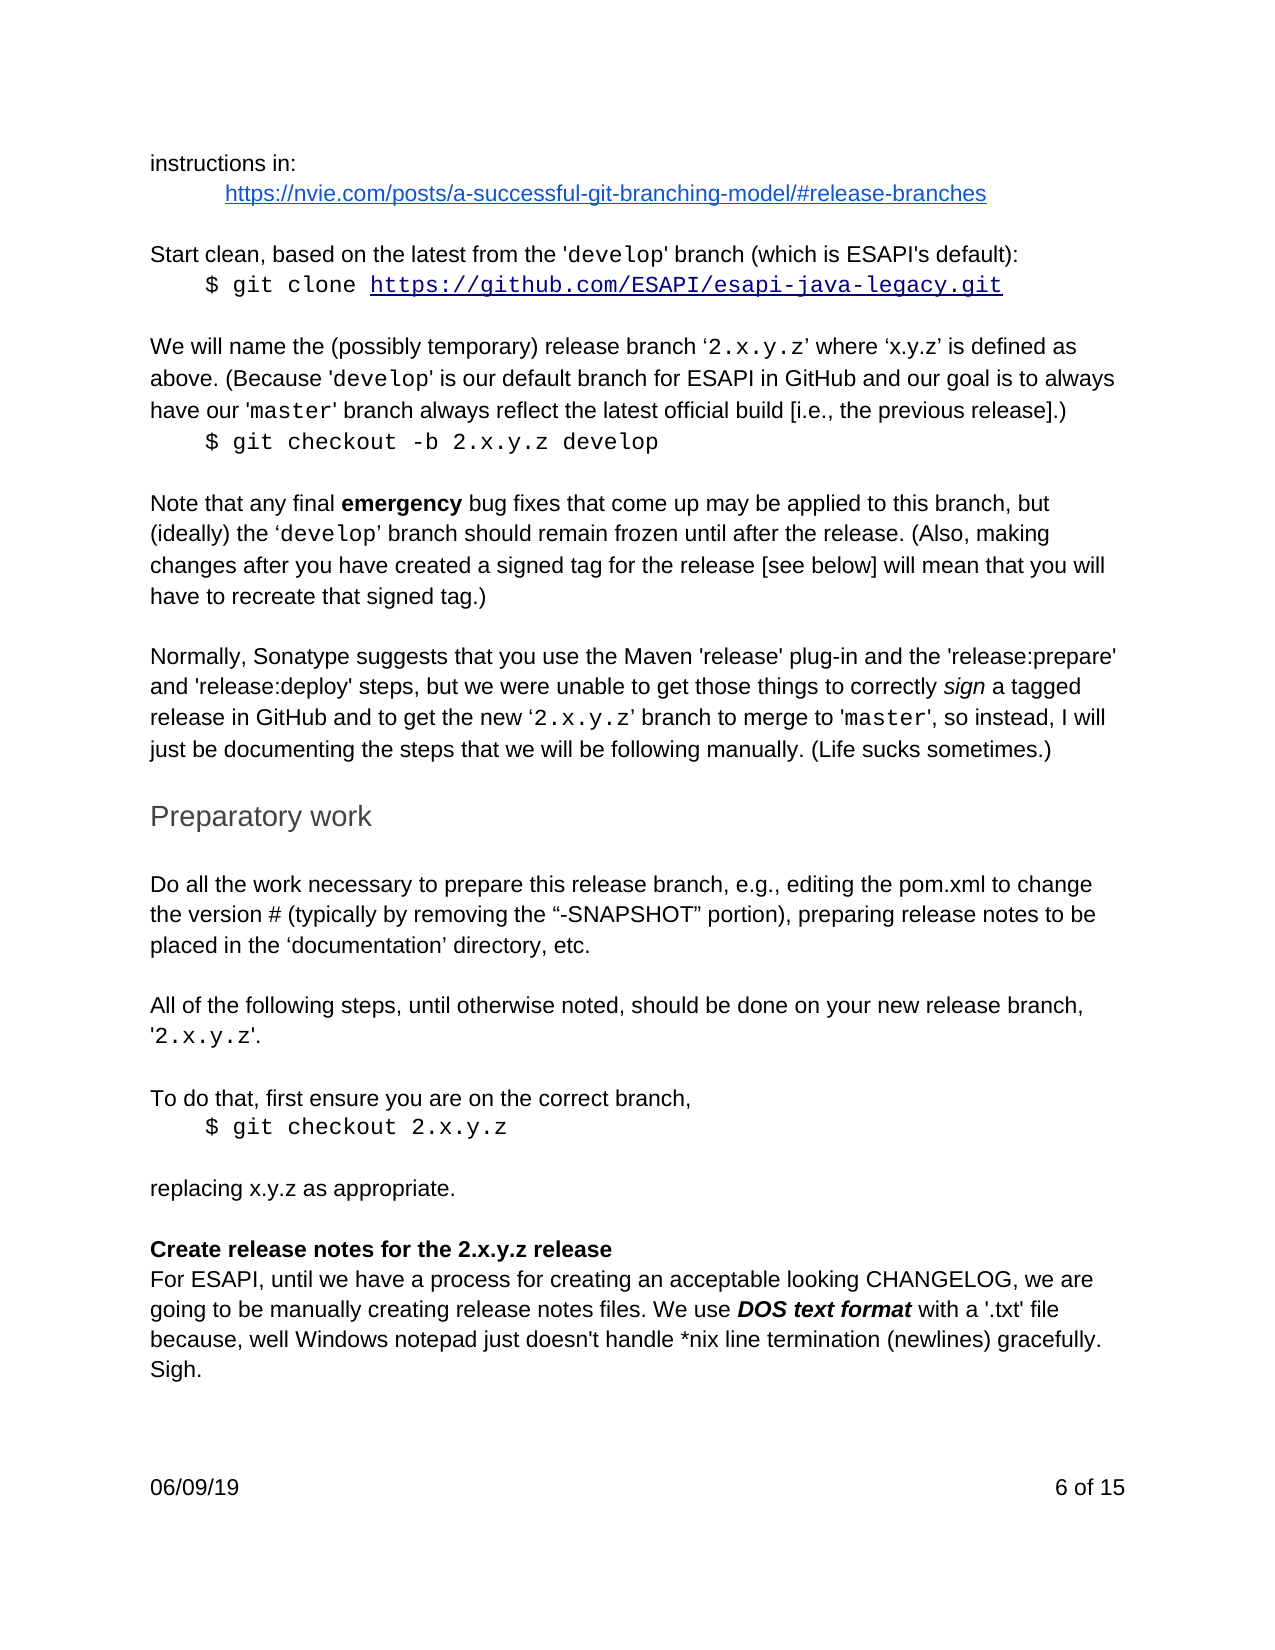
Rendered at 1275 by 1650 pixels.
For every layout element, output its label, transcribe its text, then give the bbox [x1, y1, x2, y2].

text https://nvie.com/posts/a-successful-git-branching-model/#release-branches [150, 180, 1125, 207]
text $ git clone https://github.com/ESAPI/esapi-java-legacy.git [150, 273, 1125, 299]
text Note that any final emergency bug fixes that come up may be applied to this branch, but (ideally) the ‘develop’ branch should remain frozen until after the release. (Also, making changes after you have created a signed tag for the release [see below] will mean that you will have to recreate that signed tag.) [150, 490, 1125, 609]
text We will name the (possibly temporary) release branch ‘2.x.y.z’ where ‘x.y.z’ is defined as above. (Because 'develop' is our default branch for ESAPI in GitHub and our goal is to always have our 'master' branch always reflect the latest official build [i.e., the previous release].) [150, 333, 1125, 426]
text All of the following steps, until otherwise noted, should be done on your new release branch, '2.x.y.z'. [150, 992, 1125, 1051]
subtitle Preparatory work [150, 799, 1125, 833]
text Do all the work necessary to prepare this release branch, e.g., editing the pom.xml to change the version # (typically by removing the “-SNAPSHOT” portion), preparing release notes to be placed in the ‘documentation’ directory, etc. [150, 871, 1125, 958]
text To do that, first ensure you are on the correct branch, [150, 1085, 1125, 1111]
text $ git checkout -b 2.x.y.z develop [150, 430, 1125, 456]
text Normally, Sonatype suggests that you use the Maven 'release' plug-in and the 'release:prepare' and 'release:deploy' steps, but we were unable to get those things to correctly sign a tagged release in GitHub and to get the new ‘2.x.y.z’ branch to merge to 'master', so instead, I will just be documenting the steps that we will be following manually. (Life sucks sometimes.) [150, 643, 1125, 762]
text instructions in: [150, 150, 1125, 176]
text Start clean, based on the latest from the 'develop' branch (which is ESAPI's default): [150, 241, 1125, 269]
text $ git checkout 2.x.y.z [150, 1115, 1125, 1141]
text replacing x.y.z as appropriate. [150, 1175, 1125, 1202]
text For ESAPI, until we have a process for creating an acceptable looking CHANGELOG, we are going to be manually creating release notes files. We use DOS text format with a '.txt' file because, well Windows notepad just doesn't handle *nix line termination (newlines) gracefully. Sigh. [150, 1266, 1125, 1383]
text Create release notes for the 2.x.y.z release [150, 1236, 1125, 1262]
